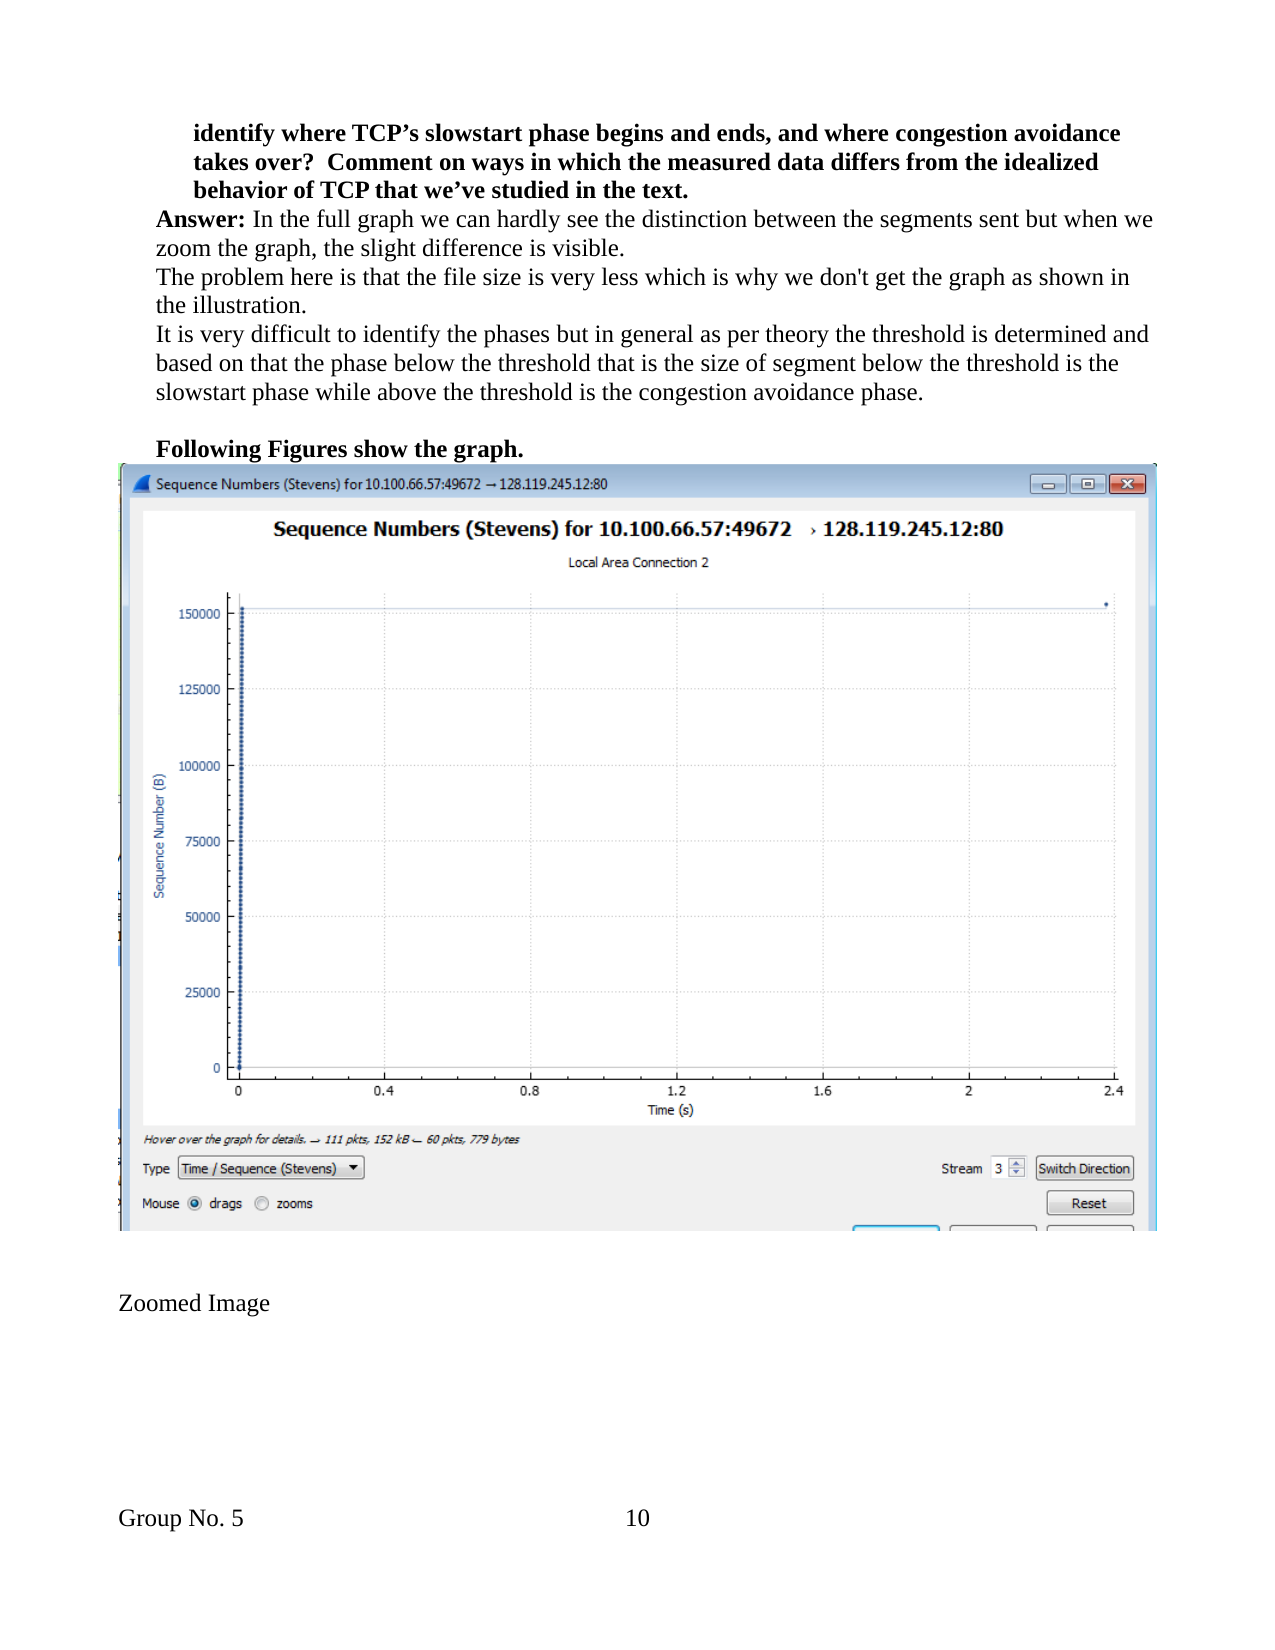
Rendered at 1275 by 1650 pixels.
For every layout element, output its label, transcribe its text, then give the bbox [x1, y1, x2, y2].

list Answer: In the full graph we can hardly see the distinction between the segments sent but when we zoom the graph, the slight difference is visible. [156, 204, 1157, 262]
list identify where TCP’s slowstart phase begins and ends, and where congestion avoidance takes over? Comment on ways in which the measured data differs from the idealized behavior of TCP that we’ve studied in the text. [156, 118, 1157, 204]
text Following Figures show the graph. [156, 434, 1157, 463]
text Zoomed Image [118, 1288, 1157, 1317]
list It is very difficult to identify the phases but in general as per theory the threshold is determined and based on that the phase below the threshold that is the size of segment below the threshold is the slowstart phase while above the threshold is the congestion avoidance phase. [156, 319, 1157, 406]
list The problem here is that the file size is very less which is why we don't get the graph as shown in the illustration. [156, 262, 1157, 319]
picture [118, 463, 1157, 1231]
